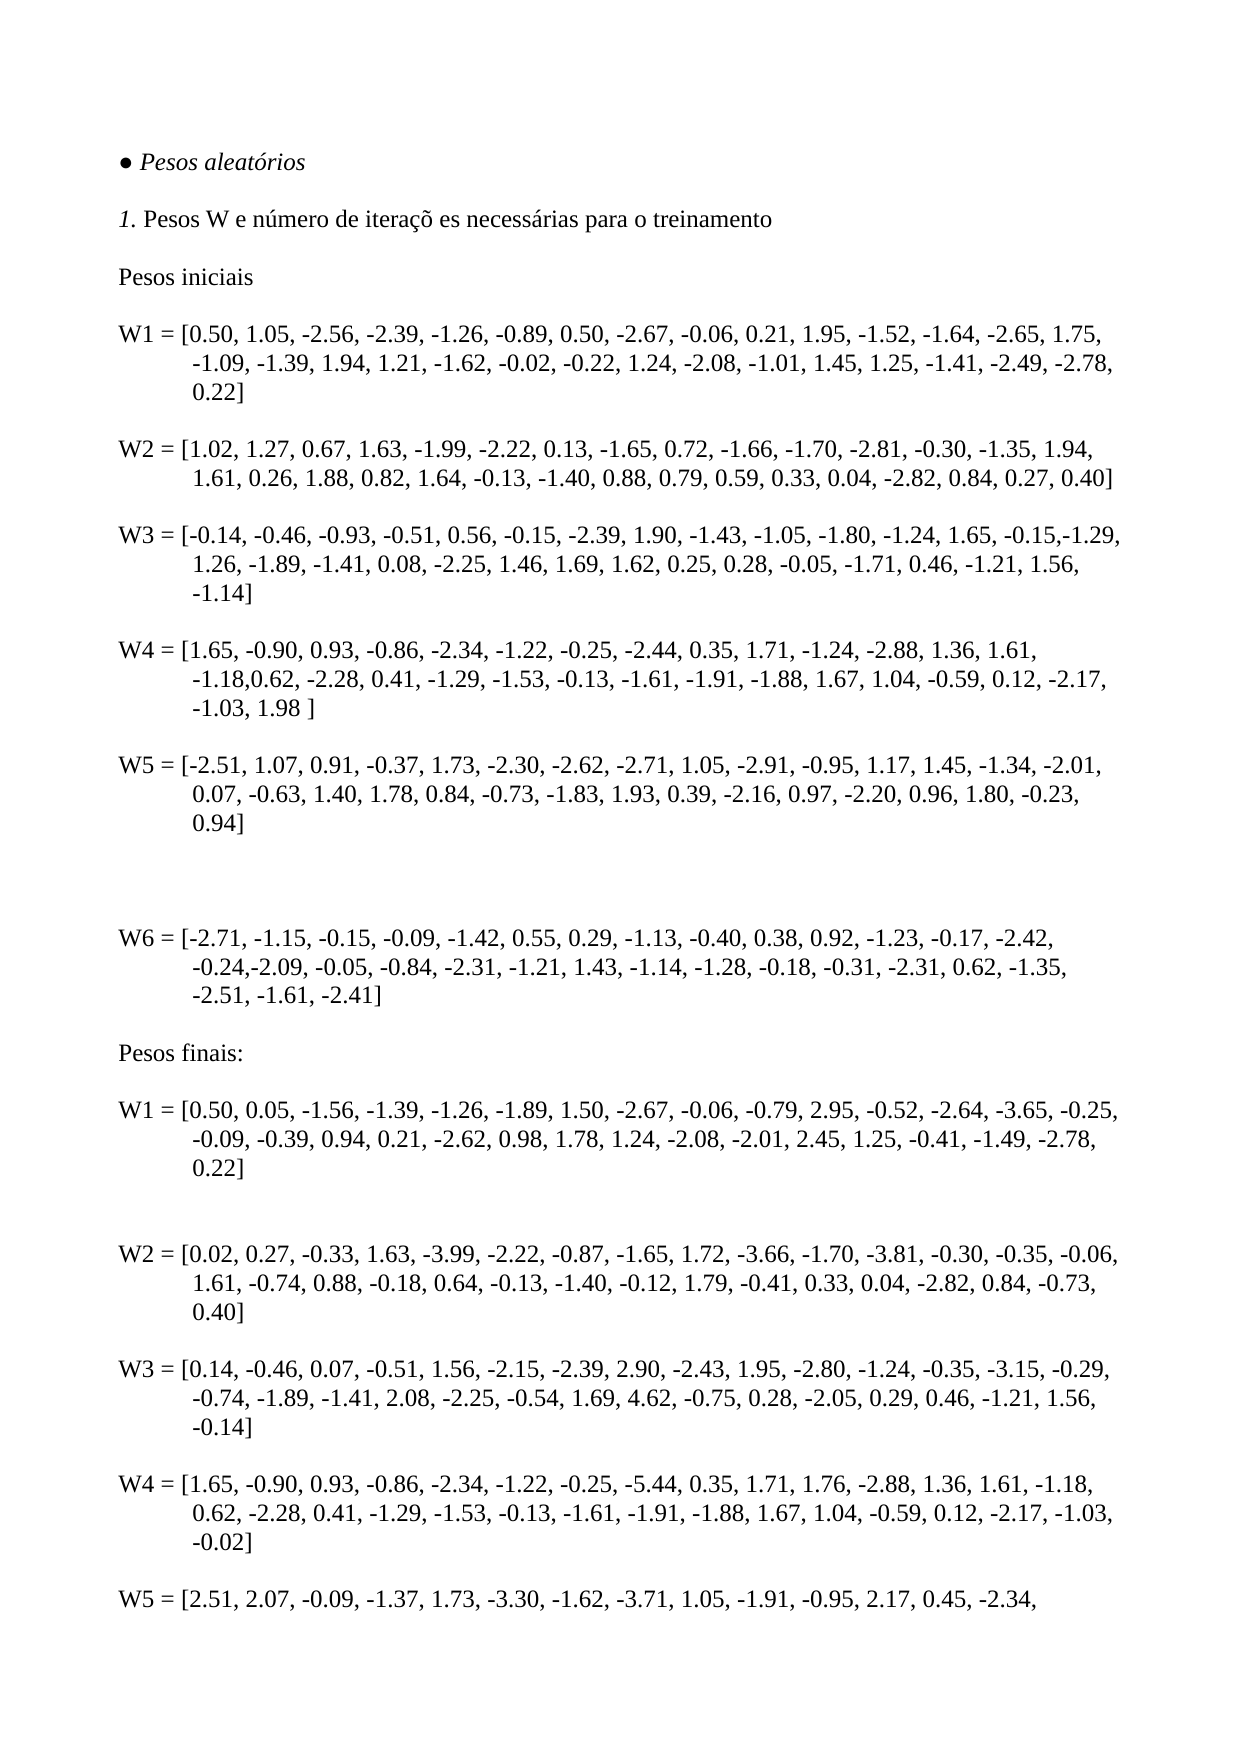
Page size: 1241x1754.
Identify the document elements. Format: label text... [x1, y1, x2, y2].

text W6 = [-2.71, -1.15, -0.15, -0.09, -1.42, 0.55, 0.29, -1.13, -0.40, 0.38, 0.92, -1.23, -0.17, -2.42, -0.24,-2.09, -0.05, -0.84, -2.31, -1.21, 1.43, -1.14, -1.28, -0.18, -0.31, -2.31, 0.62, -1.35, -2.51, -1.61, -2.41] [118, 923, 1122, 1009]
text Pesos iniciais [118, 262, 1122, 291]
text W2 = [0.02, 0.27, -0.33, 1.63, -3.99, -2.22, -0.87, -1.65, 1.72, -3.66, -1.70, -3.81, -0.30, -0.35, -0.06, 1.61, -0.74, 0.88, -0.18, 0.64, -0.13, -1.40, -0.12, 1.79, -0.41, 0.33, 0.04, -2.82, 0.84, -0.73, 0.40] [118, 1239, 1122, 1326]
text W3 = [0.14, -0.46, 0.07, -0.51, 1.56, -2.15, -2.39, 2.90, -2.43, 1.95, -2.80, -1.24, -0.35, -3.15, -0.29, -0.74, -1.89, -1.41, 2.08, -2.25, -0.54, 1.69, 4.62, -0.75, 0.28, -2.05, 0.29, 0.46, -1.21, 1.56, -0.14] [118, 1354, 1122, 1441]
text W5 = [2.51, 2.07, -0.09, -1.37, 1.73, -3.30, -1.62, -3.71, 1.05, -1.91, -0.95, 2.17, 0.45, -2.34, [118, 1584, 1122, 1613]
text W2 = [1.02, 1.27, 0.67, 1.63, -1.99, -2.22, 0.13, -1.65, 0.72, -1.66, -1.70, -2.81, -0.30, -1.35, 1.94, 1.61, 0.26, 1.88, 0.82, 1.64, -0.13, -1.40, 0.88, 0.79, 0.59, 0.33, 0.04, -2.82, 0.84, 0.27, 0.40] [118, 434, 1122, 492]
text Pesos finais: [118, 1038, 1122, 1067]
text W5 = [-2.51, 1.07, 0.91, -0.37, 1.73, -2.30, -2.62, -2.71, 1.05, -2.91, -0.95, 1.17, 1.45, -1.34, -2.01, 0.07, -0.63, 1.40, 1.78, 0.84, -0.73, -1.83, 1.93, 0.39, -2.16, 0.97, -2.20, 0.96, 1.80, -0.23, 0.94] [118, 751, 1122, 837]
text 1. Pesos W e número de iteraçõ es necessárias para o treinamento [118, 204, 1122, 233]
text W4 = [1.65, -0.90, 0.93, -0.86, -2.34, -1.22, -0.25, -2.44, 0.35, 1.71, -1.24, -2.88, 1.36, 1.61, -1.18,0.62, -2.28, 0.41, -1.29, -1.53, -0.13, -1.61, -1.91, -1.88, 1.67, 1.04, -0.59, 0.12, -2.17, -1.03, 1.98 ] [118, 636, 1122, 722]
text W1 = [0.50, 0.05, -1.56, -1.39, -1.26, -1.89, 1.50, -2.67, -0.06, -0.79, 2.95, -0.52, -2.64, -3.65, -0.25, -0.09, -0.39, 0.94, 0.21, -2.62, 0.98, 1.78, 1.24, -2.08, -2.01, 2.45, 1.25, -0.41, -1.49, -2.78, 0.22] [118, 1096, 1122, 1182]
text ● Pesos aleatórios [118, 147, 1122, 176]
text W4 = [1.65, -0.90, 0.93, -0.86, -2.34, -1.22, -0.25, -5.44, 0.35, 1.71, 1.76, -2.88, 1.36, 1.61, -1.18, 0.62, -2.28, 0.41, -1.29, -1.53, -0.13, -1.61, -1.91, -1.88, 1.67, 1.04, -0.59, 0.12, -2.17, -1.03, -0.02] [118, 1469, 1122, 1556]
text W1 = [0.50, 1.05, -2.56, -2.39, -1.26, -0.89, 0.50, -2.67, -0.06, 0.21, 1.95, -1.52, -1.64, -2.65, 1.75, -1.09, -1.39, 1.94, 1.21, -1.62, -0.02, -0.22, 1.24, -2.08, -1.01, 1.45, 1.25, -1.41, -2.49, -2.78, 0.22] [118, 319, 1122, 406]
text W3 = [-0.14, -0.46, -0.93, -0.51, 0.56, -0.15, -2.39, 1.90, -1.43, -1.05, -1.80, -1.24, 1.65, -0.15,-1.29, 1.26, -1.89, -1.41, 0.08, -2.25, 1.46, 1.69, 1.62, 0.25, 0.28, -0.05, -1.71, 0.46, -1.21, 1.56, -1.14] [118, 521, 1122, 607]
